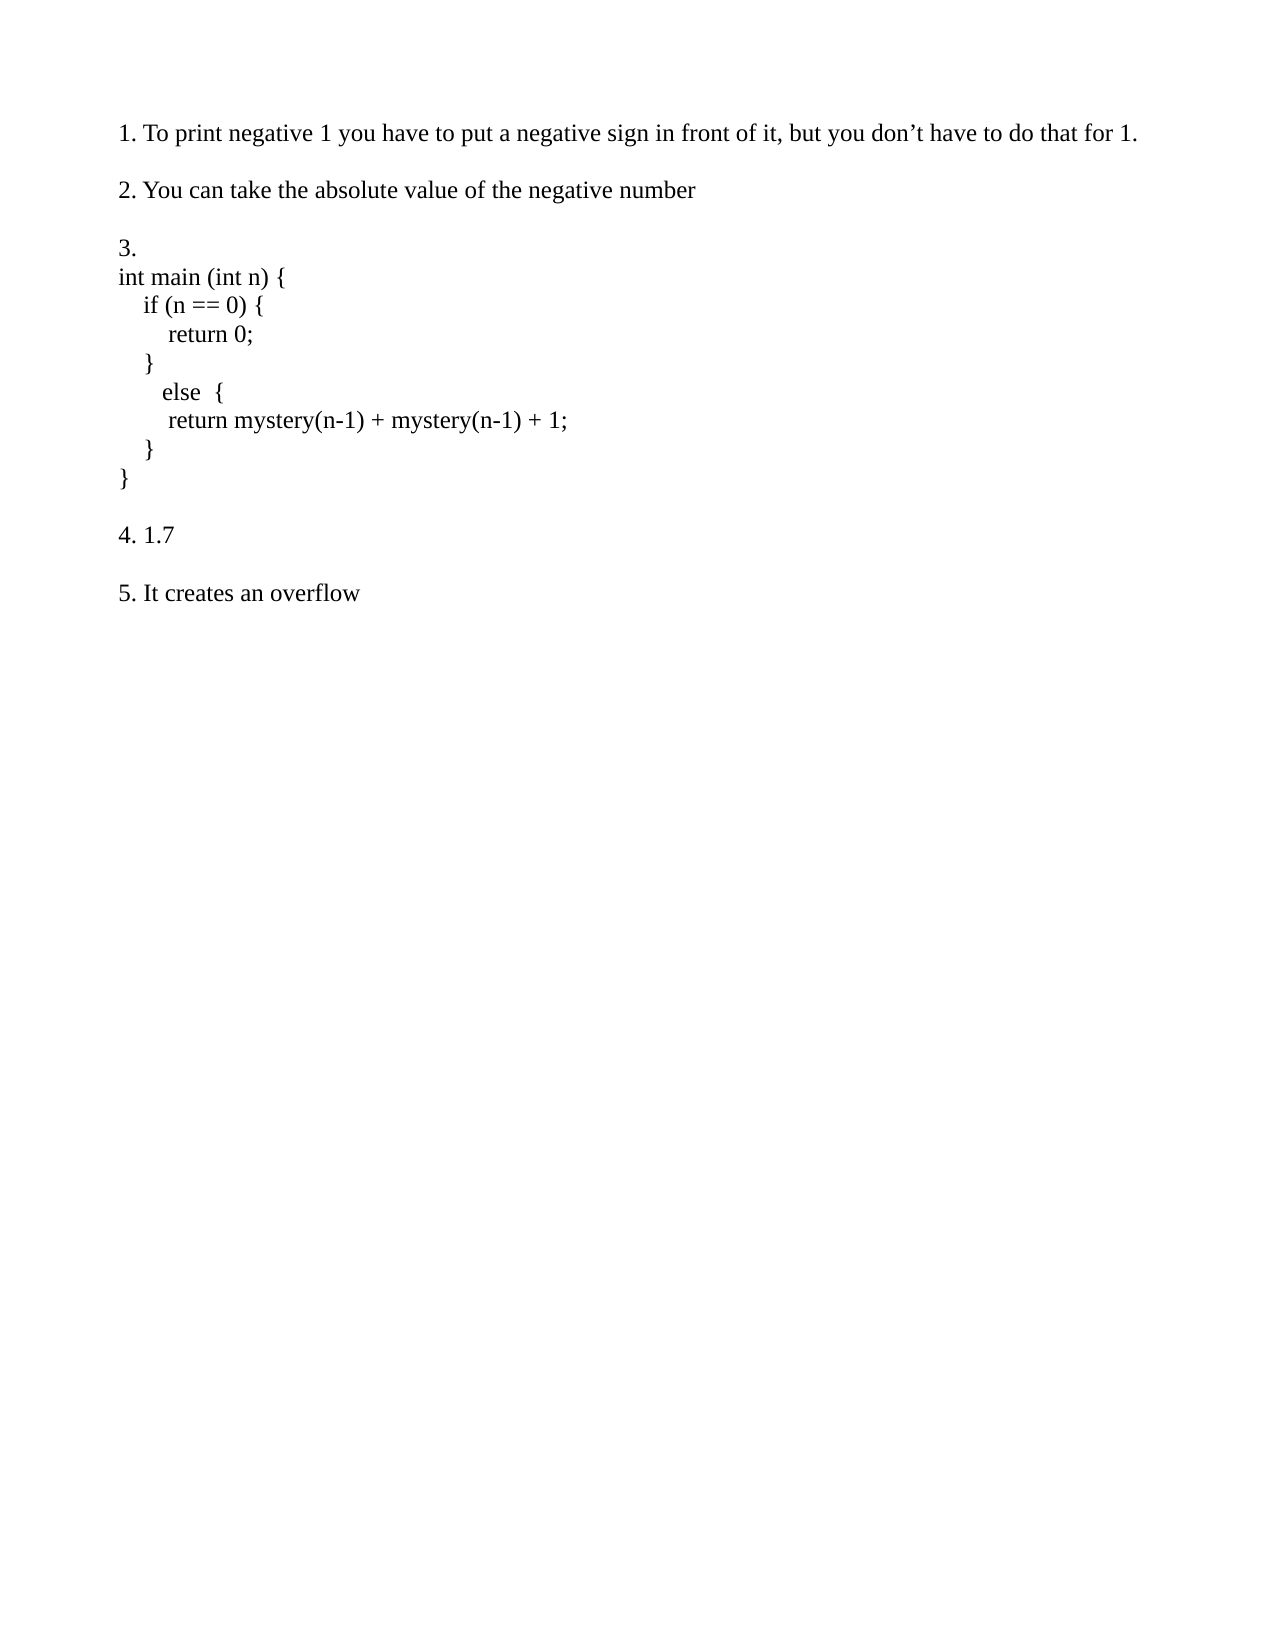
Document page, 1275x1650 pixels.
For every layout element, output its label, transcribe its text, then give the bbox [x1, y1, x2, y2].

text 3. [118, 233, 1157, 262]
text if (n == 0) { [118, 291, 1157, 319]
text int main (int n) { [118, 262, 1157, 291]
text 4. 1.7 [118, 521, 1157, 549]
text } [118, 463, 1157, 492]
text 1. To print negative 1 you have to put a negative sign in front of it, but you don’t have to do that for 1. [118, 118, 1157, 147]
text } [118, 434, 1157, 463]
text else { [118, 377, 1157, 406]
text 2. You can take the absolute value of the negative number [118, 176, 1157, 204]
text return 0; [118, 319, 1157, 348]
text } [118, 348, 1157, 377]
text 5. It creates an overflow [118, 578, 1157, 607]
text return mystery(n-1) + mystery(n-1) + 1; [118, 406, 1157, 434]
